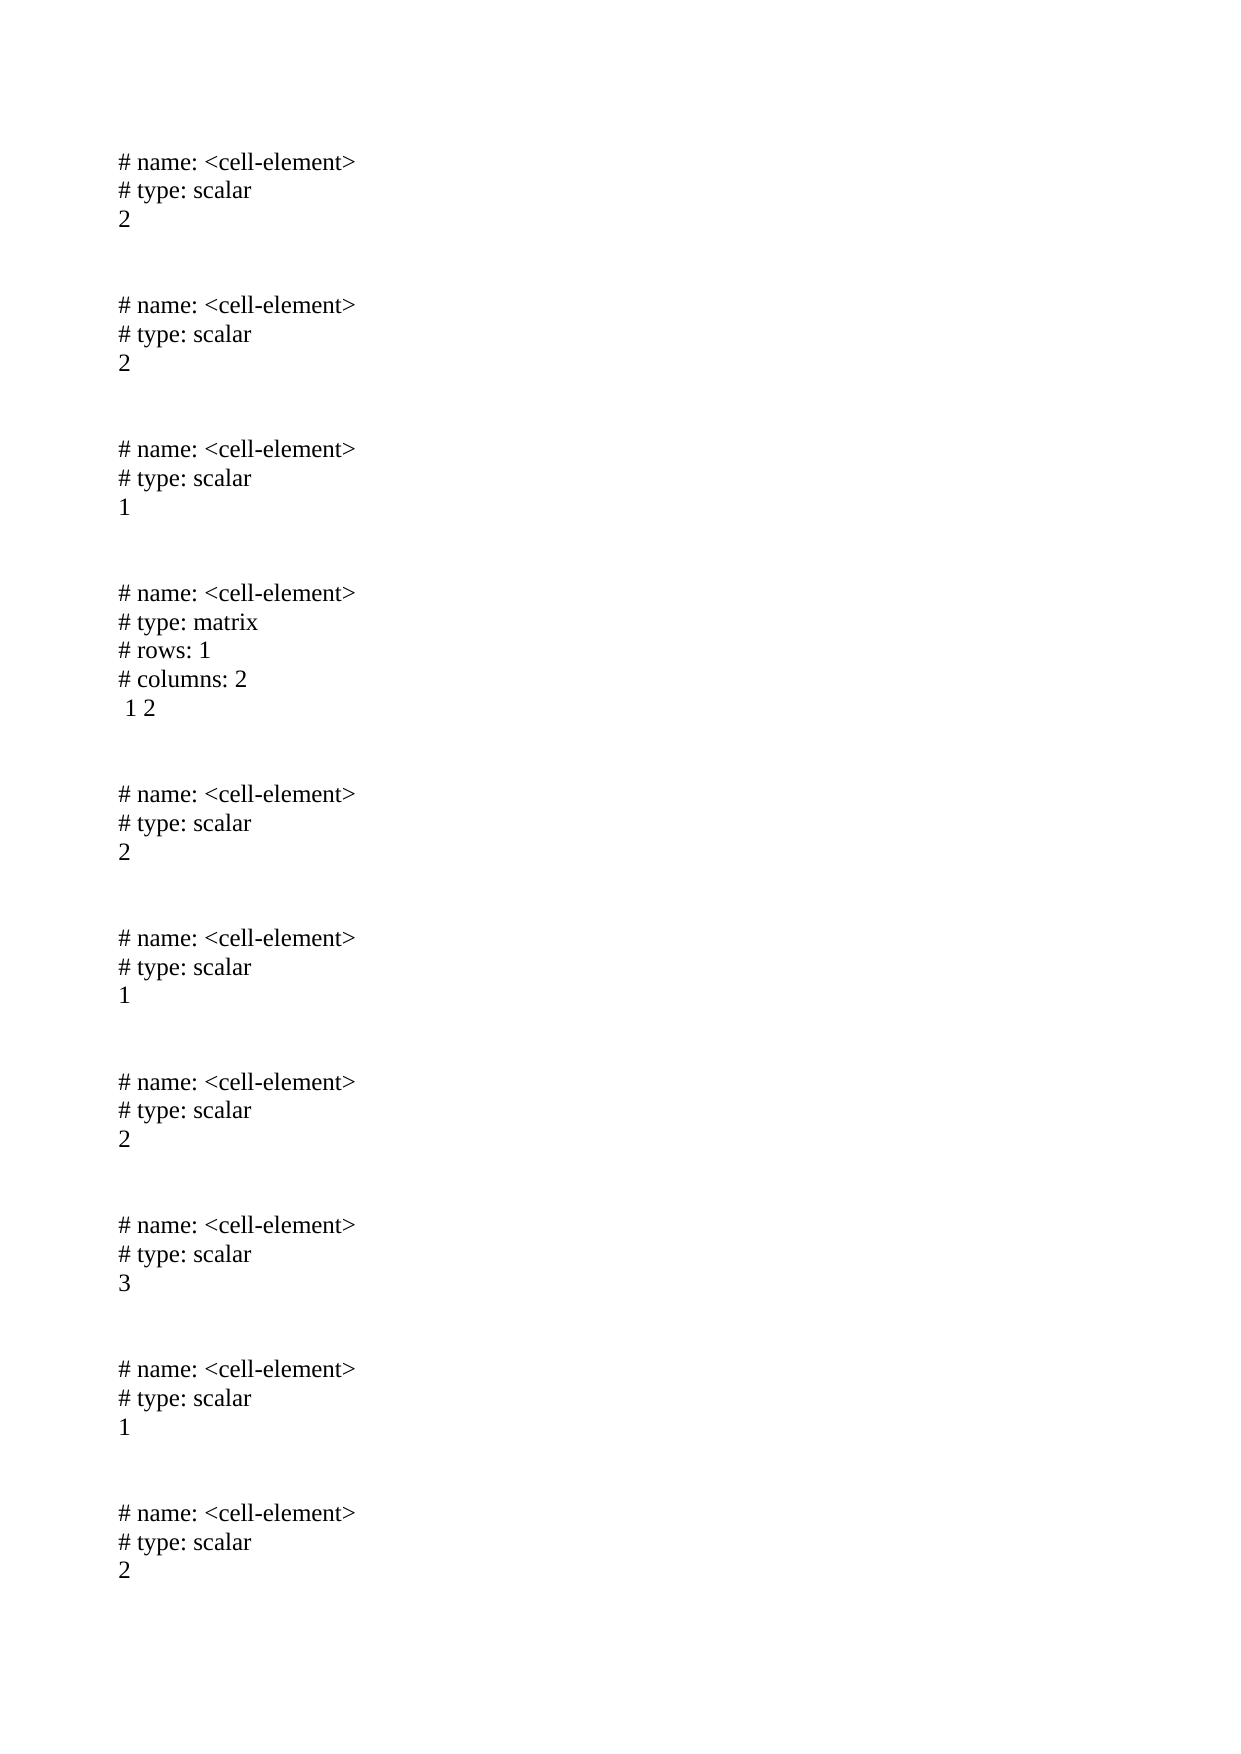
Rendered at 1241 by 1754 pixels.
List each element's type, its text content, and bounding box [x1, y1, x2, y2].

text 1 [118, 1412, 1122, 1441]
text # name: <cell-element> [118, 578, 1122, 607]
text # type: matrix [118, 607, 1122, 636]
text # name: <cell-element> [118, 1211, 1122, 1239]
text 2 [118, 1556, 1122, 1584]
text # type: scalar [118, 176, 1122, 204]
text # name: <cell-element> [118, 1498, 1122, 1527]
text # name: <cell-element> [118, 1067, 1122, 1096]
text # name: <cell-element> [118, 147, 1122, 176]
text # type: scalar [118, 808, 1122, 837]
text # name: <cell-element> [118, 291, 1122, 319]
text 1 [118, 492, 1122, 521]
text # type: scalar [118, 1383, 1122, 1412]
text # type: scalar [118, 463, 1122, 492]
text 1 [118, 981, 1122, 1009]
text 1 2 [118, 693, 1122, 722]
text # type: scalar [118, 952, 1122, 981]
text # type: scalar [118, 1096, 1122, 1124]
text # rows: 1 [118, 636, 1122, 664]
text # type: scalar [118, 1239, 1122, 1268]
text 2 [118, 348, 1122, 377]
text # name: <cell-element> [118, 779, 1122, 808]
text # type: scalar [118, 1527, 1122, 1556]
text 2 [118, 204, 1122, 233]
text # type: scalar [118, 319, 1122, 348]
text 3 [118, 1268, 1122, 1297]
text # name: <cell-element> [118, 434, 1122, 463]
text 2 [118, 837, 1122, 866]
text # columns: 2 [118, 664, 1122, 693]
text # name: <cell-element> [118, 1354, 1122, 1383]
text # name: <cell-element> [118, 923, 1122, 952]
text 2 [118, 1124, 1122, 1153]
